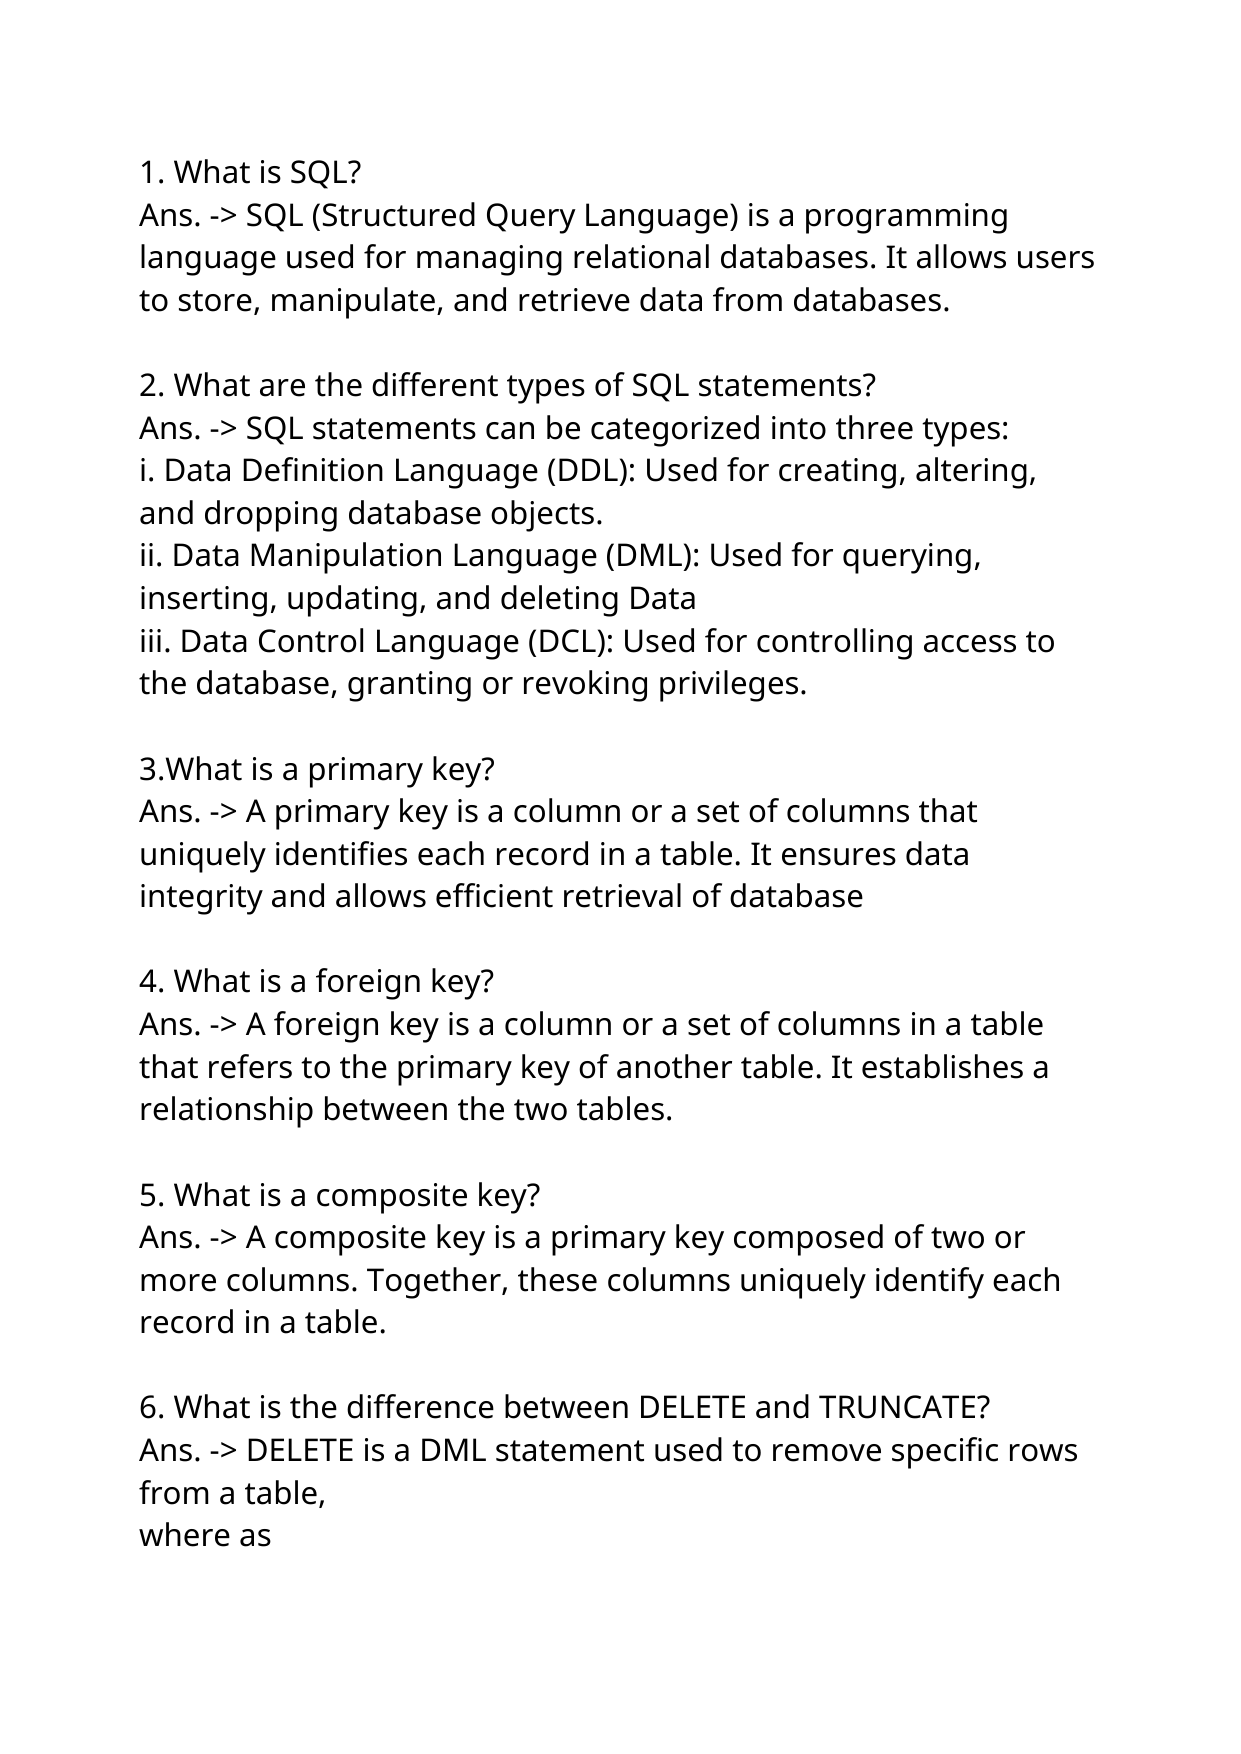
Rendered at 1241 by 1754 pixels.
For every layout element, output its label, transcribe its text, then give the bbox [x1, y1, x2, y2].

text Ans. -> A primary key is a column or a set of columns that uniquely identifies each record in a table. It ensures data integrity and allows efficient retrieval of database [139, 789, 1101, 917]
text 5. What is a composite key? [139, 1172, 1101, 1215]
text 6. What is the difference between DELETE and TRUNCATE? [139, 1386, 1101, 1428]
text 4. What is a foreign key? [139, 959, 1101, 1002]
text Ans. -> DELETE is a DML statement used to remove specific rows from a table, [139, 1428, 1101, 1513]
text iii. Data Control Language (DCL): Used for controlling access to the database, granting or revoking privileges. [139, 619, 1101, 704]
text Ans. -> SQL (Structured Query Language) is a programming language used for managing relational databases. It allows users to store, manipulate, and retrieve data from databases. [139, 193, 1101, 320]
text ii. Data Manipulation Language (DML): Used for querying, inserting, updating, and deleting Data [139, 533, 1101, 619]
text where as [139, 1513, 1101, 1556]
text Ans. -> SQL statements can be categorized into three types: [139, 406, 1101, 448]
text 2. What are the different types of SQL statements? [139, 363, 1101, 406]
text 1. What is SQL? [139, 150, 1101, 193]
text 3.What is a primary key? [139, 746, 1101, 789]
text Ans. -> A composite key is a primary key composed of two or more columns. Together, these columns uniquely identify each record in a table. [139, 1215, 1101, 1343]
text i. Data Definition Language (DDL): Used for creating, altering, and dropping database objects. [139, 448, 1101, 533]
text Ans. -> A foreign key is a column or a set of columns in a table that refers to the primary key of another table. It establishes a relationship between the two tables. [139, 1002, 1101, 1130]
